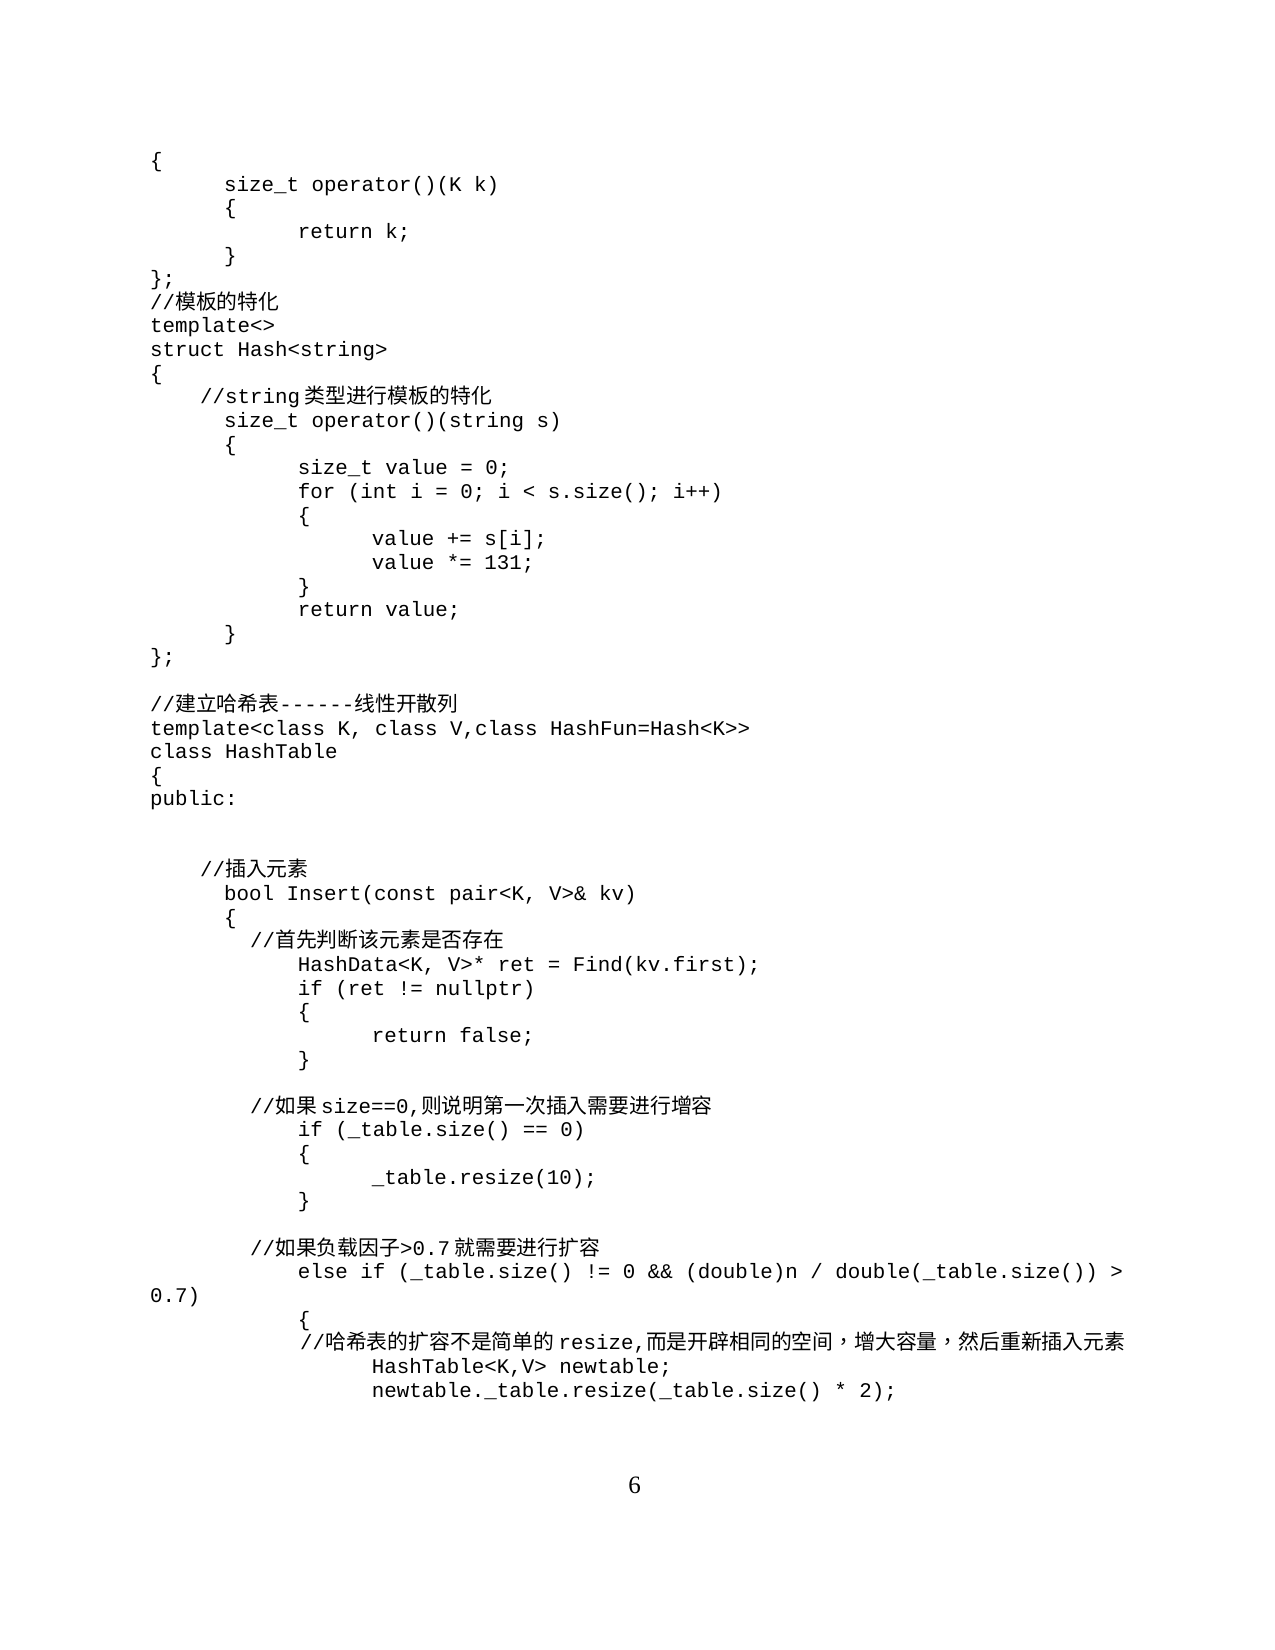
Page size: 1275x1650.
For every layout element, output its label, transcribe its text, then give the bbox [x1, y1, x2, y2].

text //模板的特化 [150, 292, 1125, 316]
text class HashTable [150, 741, 1125, 765]
text }; [150, 268, 1125, 292]
text { [150, 1001, 1125, 1025]
text { [150, 1309, 1125, 1332]
text //首先判断该元素是否存在 [150, 930, 1125, 954]
text { [150, 363, 1125, 386]
text { [150, 907, 1125, 930]
text { [150, 150, 1125, 174]
text struct Hash<string> [150, 339, 1125, 363]
text } [150, 244, 1125, 268]
text bool Insert(const pair<K, V>& kv) [150, 883, 1125, 907]
text { [150, 1143, 1125, 1167]
text return k; [150, 221, 1125, 244]
text //建立哈希表------线性开散列 [150, 694, 1125, 717]
text HashTable<K,V> newtable; [150, 1356, 1125, 1379]
text newtable._table.resize(_table.size() * 2); [150, 1379, 1125, 1403]
text HashData<K, V>* ret = Find(kv.first); [150, 954, 1125, 978]
text } [150, 1048, 1125, 1072]
text for (int i = 0; i < s.size(); i++) [150, 481, 1125, 505]
text if (ret != nullptr) [150, 978, 1125, 1001]
text { [150, 505, 1125, 528]
text //string类型进行模板的特化 [150, 386, 1125, 410]
text }; [150, 647, 1125, 670]
text } [150, 623, 1125, 647]
text value *= 131; [150, 552, 1125, 576]
text value += s[i]; [150, 528, 1125, 552]
text { [150, 434, 1125, 457]
text if (_table.size() == 0) [150, 1119, 1125, 1143]
text { [150, 197, 1125, 221]
text //插入元素 [150, 859, 1125, 883]
text public: [150, 788, 1125, 812]
text //如果负载因子>0.7就需要进行扩容 [150, 1238, 1125, 1261]
text } [150, 1190, 1125, 1214]
text else if (_table.size() != 0 && (double)n / double(_table.size()) > 0.7) [150, 1261, 1125, 1309]
text size_t operator()(K k) [150, 174, 1125, 197]
text _table.resize(10); [150, 1167, 1125, 1190]
text //如果size==0,则说明第一次插入需要进行增容 [150, 1096, 1125, 1119]
text //哈希表的扩容不是简单的resize,而是开辟相同的空间，增大容量，然后重新插入元素 [150, 1332, 1125, 1356]
text template<> [150, 316, 1125, 339]
text return value; [150, 599, 1125, 623]
text size_t operator()(string s) [150, 410, 1125, 434]
text template<class K, class V,class HashFun=Hash<K>> [150, 717, 1125, 741]
text } [150, 576, 1125, 599]
text return false; [150, 1025, 1125, 1048]
text size_t value = 0; [150, 457, 1125, 481]
text { [150, 765, 1125, 788]
